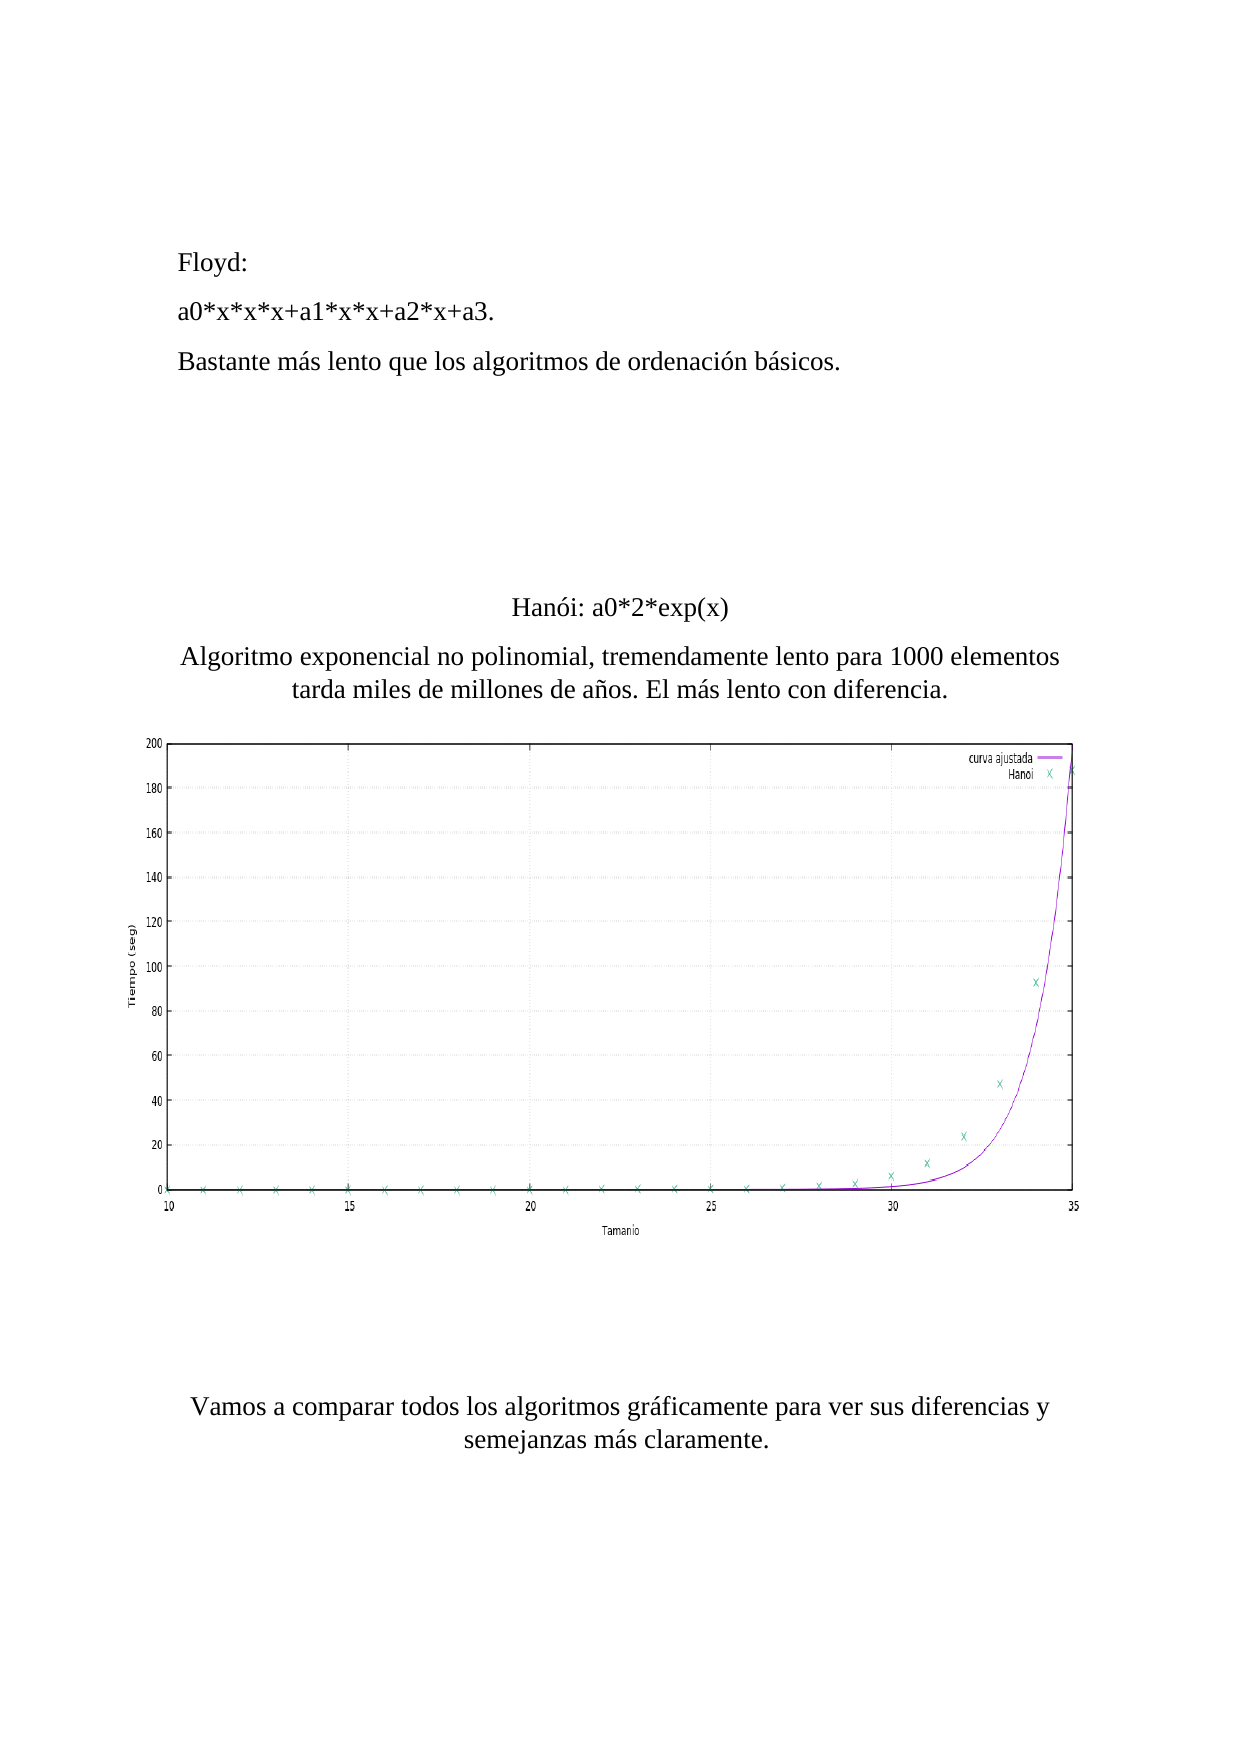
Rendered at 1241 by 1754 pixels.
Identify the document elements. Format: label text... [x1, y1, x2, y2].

text Bastante más lento que los algoritmos de ordenación básicos. [177, 345, 1063, 376]
text Hanói: a0*2*exp(x) [177, 591, 1063, 622]
text Floyd: [177, 246, 1063, 277]
text a0*x*x*x+a1*x*x+a2*x+a3. [177, 295, 1063, 327]
text Algoritmo exponencial no polinomial, tremendamente lento para 1000 elementos tarda miles de millones de años. El más lento con diferencia. [177, 640, 1063, 704]
text Vamos a comparar todos los algoritmos gráficamente para ver sus diferencias y semejanzas más claramente. [177, 1390, 1063, 1454]
